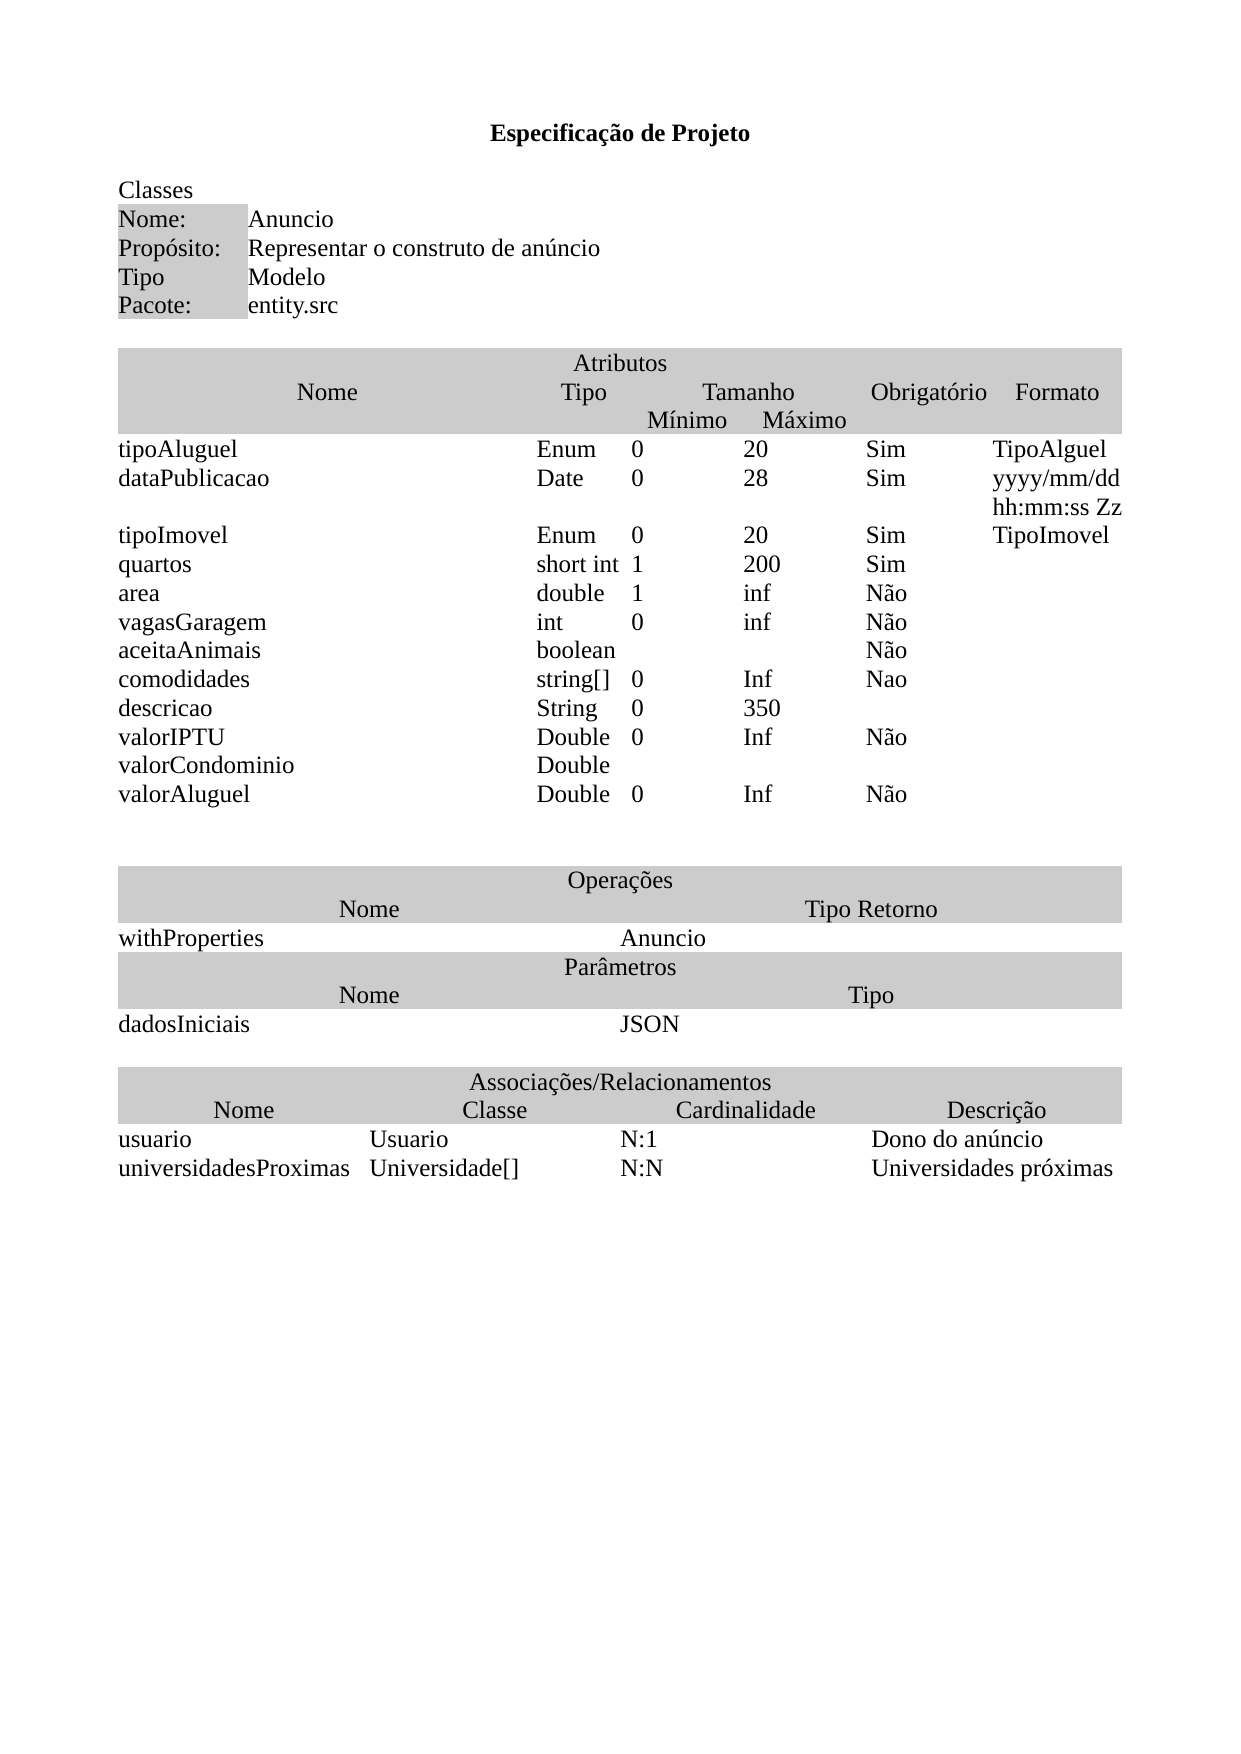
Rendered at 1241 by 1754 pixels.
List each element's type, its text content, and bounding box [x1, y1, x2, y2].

table_cell Universidade[] [369, 1153, 620, 1182]
table_cell Enum [536, 434, 631, 463]
table_cell [992, 607, 1122, 636]
table_header Tipo [536, 377, 631, 434]
table_cell Double [536, 722, 631, 751]
table_cell tipoAluguel [118, 434, 536, 463]
table_header Nome: [118, 204, 248, 233]
table_cell inf [743, 607, 866, 636]
table_cell Não [866, 636, 992, 664]
table_cell Double [536, 751, 631, 779]
table_header dadosIniciais [118, 1009, 620, 1038]
text Classes [118, 176, 1122, 204]
table_cell [992, 693, 1122, 722]
table_cell comodidades [118, 664, 536, 693]
table_cell short int [536, 549, 631, 578]
table_cell 0 [631, 521, 743, 549]
table_cell quartos [118, 549, 536, 578]
table_cell 20 [743, 521, 866, 549]
table_cell Modelo [248, 262, 1122, 291]
table_cell TipoImovel [992, 521, 1122, 549]
table_cell 28 [743, 463, 866, 521]
table_cell Sim [866, 463, 992, 521]
table_cell vagasGaragem [118, 607, 536, 636]
table_cell Sim [866, 434, 992, 463]
table_cell Nao [866, 664, 992, 693]
table_cell 0 [631, 607, 743, 636]
table_cell Enum [536, 521, 631, 549]
table_cell [631, 751, 743, 779]
table_cell 1 [631, 549, 743, 578]
table_header Obrigatório [866, 377, 992, 434]
table_cell Dono do anúncio [871, 1124, 1122, 1153]
table_cell Não [866, 578, 992, 607]
table_cell double [536, 578, 631, 607]
table_cell Date [536, 463, 631, 521]
table_cell 0 [631, 779, 743, 808]
table_cell Double [536, 779, 631, 808]
table_cell Não [866, 607, 992, 636]
table_header Cardinalidade [620, 1096, 871, 1124]
table_cell yyyy/mm/dd hh:mm:ss Zz [992, 463, 1122, 521]
table_cell valorAluguel [118, 779, 536, 808]
table_cell 200 [743, 549, 866, 578]
table_cell [743, 751, 866, 779]
table_header Operações [118, 866, 1122, 894]
text Especificação de Projeto [118, 118, 1122, 147]
table_header Tamanho [631, 377, 866, 406]
table_cell Máximo [743, 406, 866, 434]
table_cell Sim [866, 521, 992, 549]
table_header withProperties [118, 923, 620, 952]
table_cell 1 [631, 578, 743, 607]
table_cell boolean [536, 636, 631, 664]
table_cell Inf [743, 664, 866, 693]
table_header Tipo Retorno [620, 894, 1122, 923]
table_cell TipoAlguel [992, 434, 1122, 463]
table_cell Tipo [118, 262, 248, 291]
table_cell int [536, 607, 631, 636]
table_cell 0 [631, 693, 743, 722]
table_header Nome [118, 981, 620, 1009]
table_cell string[] [536, 664, 631, 693]
table_cell Sim [866, 549, 992, 578]
table_cell Universidades próximas [871, 1153, 1122, 1182]
table_cell aceitaAnimais [118, 636, 536, 664]
table_cell Usuario [369, 1124, 620, 1153]
table_cell entity.src [248, 291, 1122, 319]
table_cell 0 [631, 434, 743, 463]
table_header Nome [118, 894, 620, 923]
table_cell tipoImovel [118, 521, 536, 549]
table_cell [866, 693, 992, 722]
table_cell [866, 751, 992, 779]
table_header Atributos [118, 348, 1122, 377]
table_cell Não [866, 722, 992, 751]
table_cell 0 [631, 463, 743, 521]
table_cell Representar o construto de anúncio [248, 233, 1122, 262]
table_cell String [536, 693, 631, 722]
table_cell [631, 808, 743, 837]
table_cell N:N [620, 1153, 871, 1182]
table_cell [992, 722, 1122, 751]
table_cell [118, 808, 536, 837]
table_cell [992, 578, 1122, 607]
table_cell Propósito: [118, 233, 248, 262]
table_cell inf [743, 578, 866, 607]
table_header Anuncio [620, 923, 1122, 952]
table_cell [992, 549, 1122, 578]
table_cell [992, 751, 1122, 779]
table_header JSON [620, 1009, 1122, 1038]
table_cell N:1 [620, 1124, 871, 1153]
table_cell [743, 808, 866, 837]
table_header Anuncio [248, 204, 1122, 233]
table_cell Não [866, 779, 992, 808]
table_cell 0 [631, 722, 743, 751]
table_cell Inf [743, 779, 866, 808]
table_header Nome [118, 1096, 369, 1124]
table_cell [992, 779, 1122, 808]
table_cell descricao [118, 693, 536, 722]
table_cell 20 [743, 434, 866, 463]
table_cell [992, 636, 1122, 664]
table_cell Inf [743, 722, 866, 751]
table_header Formato [992, 377, 1122, 434]
table_header Nome [118, 377, 536, 434]
table_header Classe [369, 1096, 620, 1124]
table_cell universidadesProximas [118, 1153, 369, 1182]
table_cell Mínimo [631, 406, 743, 434]
table_cell area [118, 578, 536, 607]
table_cell dataPublicacao [118, 463, 536, 521]
table_cell Pacote: [118, 291, 248, 319]
table_cell [866, 808, 992, 837]
table_cell [631, 636, 743, 664]
table_cell [992, 808, 1122, 837]
table_header Parâmetros [118, 952, 1122, 981]
table_cell [743, 636, 866, 664]
table_header Tipo [620, 981, 1122, 1009]
table_cell [992, 664, 1122, 693]
table_header Associações/Relacionamentos [118, 1067, 1122, 1096]
table_cell [536, 808, 631, 837]
table_cell valorCondominio [118, 751, 536, 779]
table_cell usuario [118, 1124, 369, 1153]
table_cell 0 [631, 664, 743, 693]
table_header Descrição [871, 1096, 1122, 1124]
table_cell 350 [743, 693, 866, 722]
table_cell valorIPTU [118, 722, 536, 751]
